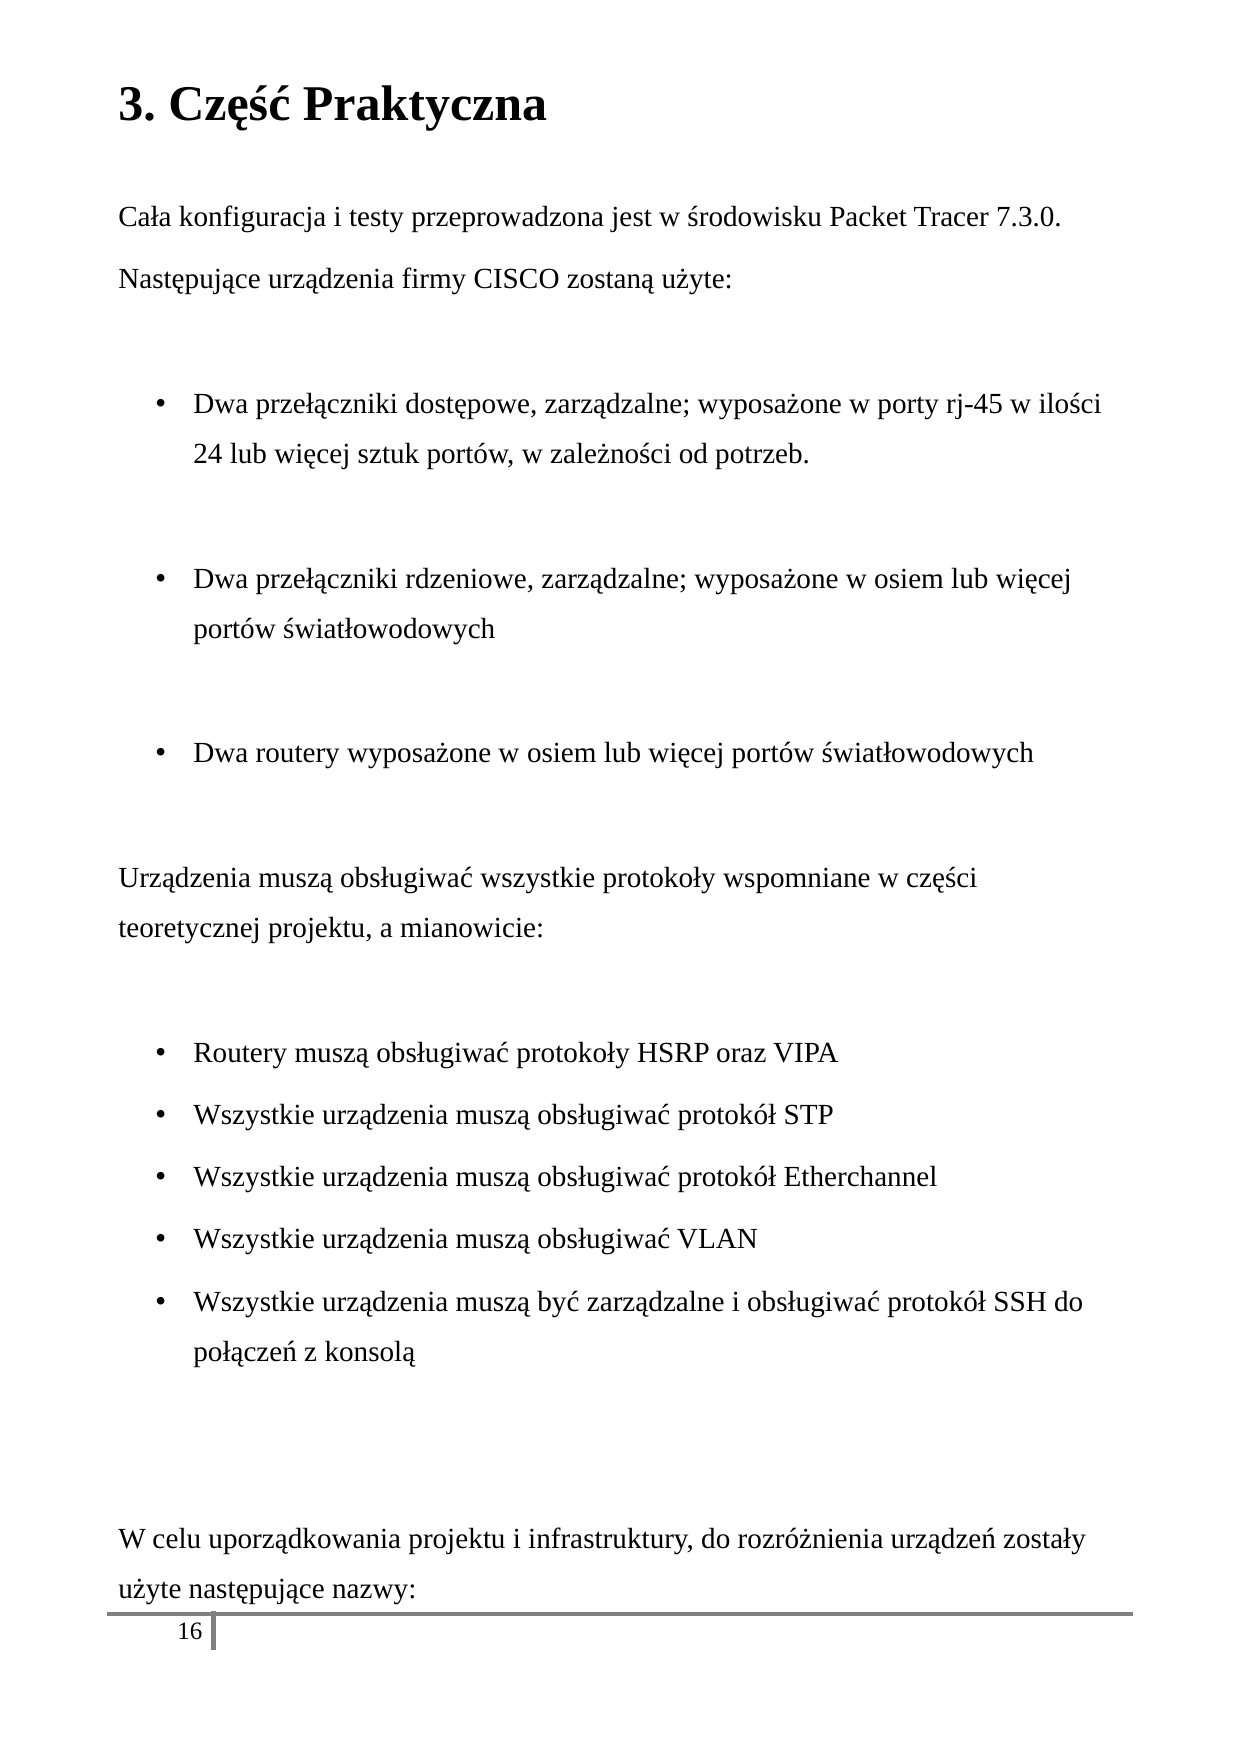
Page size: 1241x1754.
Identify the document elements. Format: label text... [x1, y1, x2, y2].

list Wszystkie urządzenia muszą obsługiwać protokół Etherchannel [156, 1159, 1122, 1193]
subtitle 3. Część Praktyczna [118, 74, 1122, 131]
text Urządzenia muszą obsługiwać wszystkie protokoły wspomniane w części teoretycznej projektu, a mianowicie: [118, 860, 1122, 944]
list Dwa przełączniki dostępowe, zarządzalne; wyposażone w porty rj-45 w ilości 24 lub więcej sztuk portów, w zależności od potrzeb. [156, 386, 1122, 470]
list Wszystkie urządzenia muszą być zarządzalne i obsługiwać protokół SSH do połączeń z konsolą [156, 1284, 1122, 1368]
text W celu uporządkowania projektu i infrastruktury, do rozróżnienia urządzeń zostały użyte następujące nazwy: [118, 1521, 1122, 1605]
list Dwa przełączniki rdzeniowe, zarządzalne; wyposażone w osiem lub więcej portów światłowodowych [156, 561, 1122, 645]
text Cała konfiguracja i testy przeprowadzona jest w środowisku Packet Tracer 7.3.0. [118, 199, 1122, 233]
list Wszystkie urządzenia muszą obsługiwać protokół STP [156, 1097, 1122, 1131]
list Routery muszą obsługiwać protokoły HSRP oraz VIPA [156, 1035, 1122, 1068]
text Następujące urządzenia firmy CISCO zostaną użyte: [118, 262, 1122, 295]
list Dwa routery wyposażone w osiem lub więcej portów światłowodowych [156, 736, 1122, 769]
list Wszystkie urządzenia muszą obsługiwać VLAN [156, 1222, 1122, 1255]
